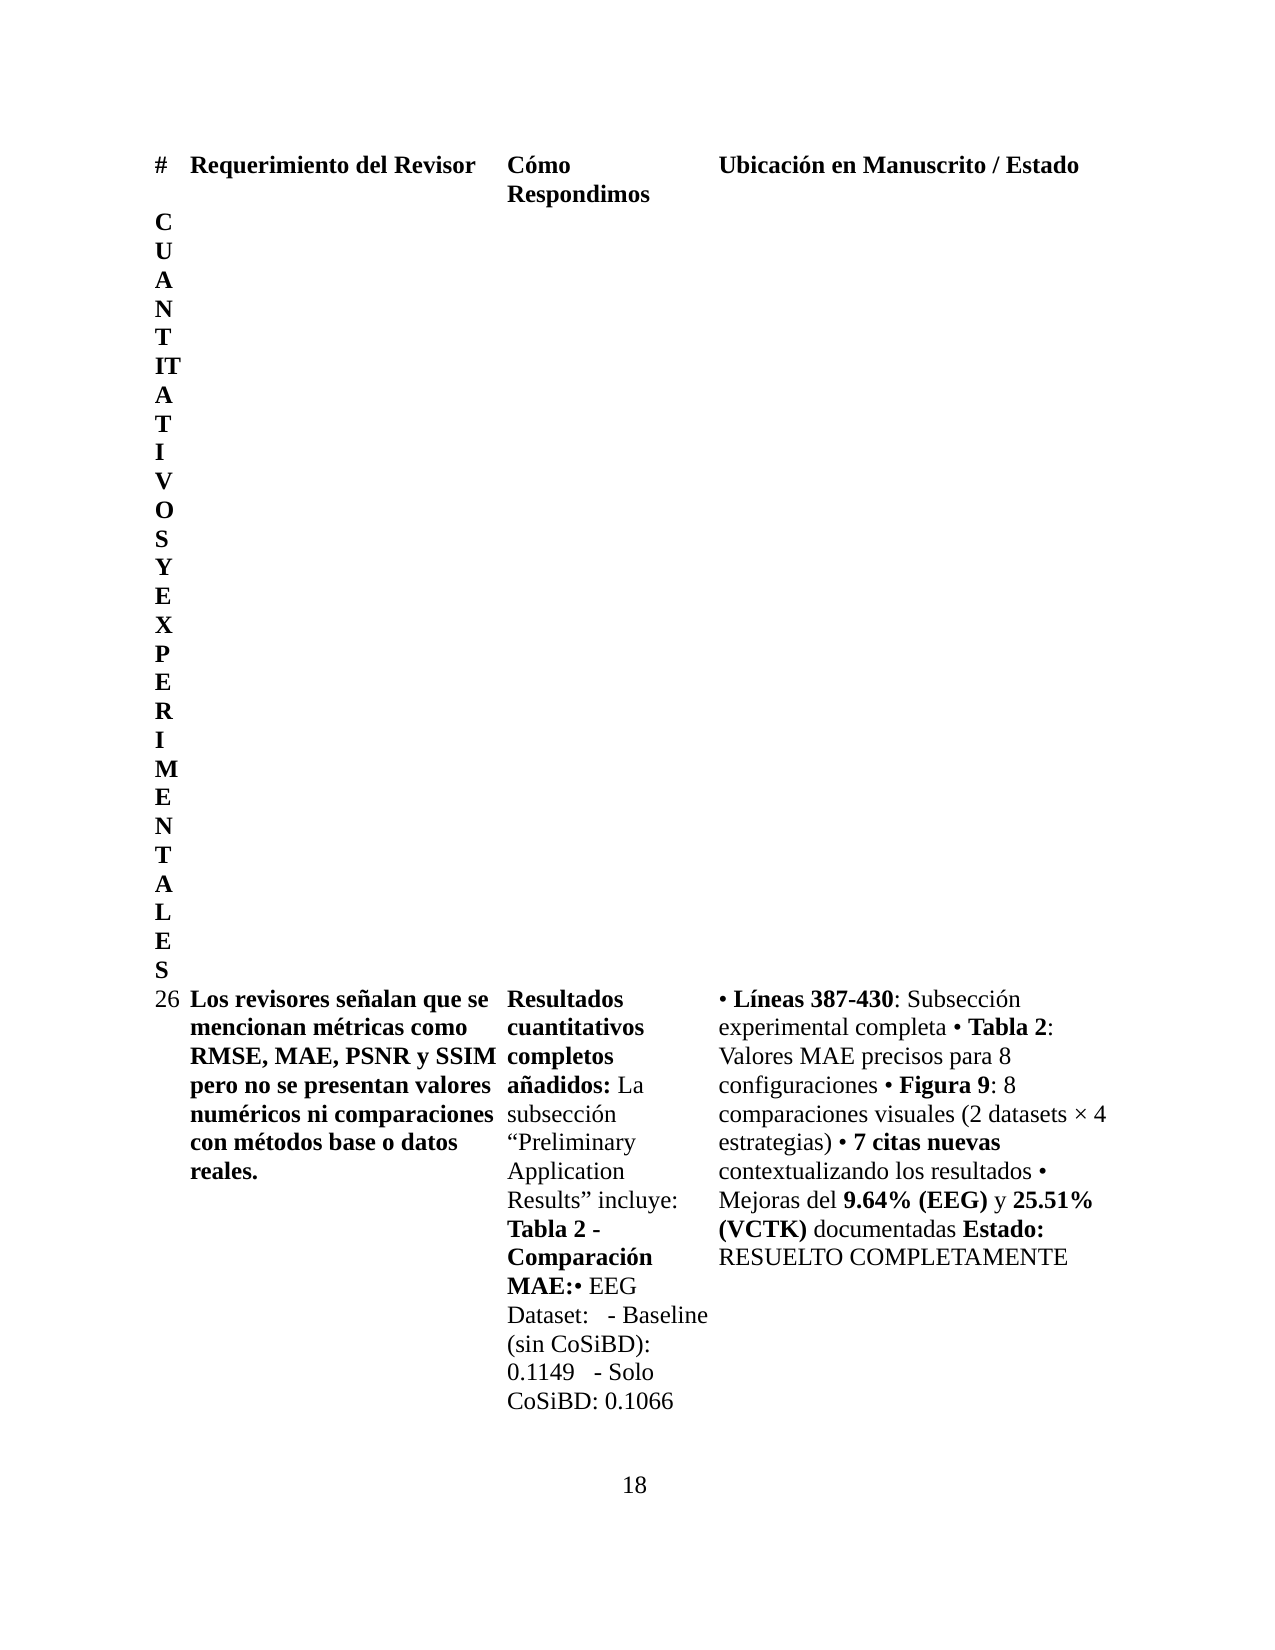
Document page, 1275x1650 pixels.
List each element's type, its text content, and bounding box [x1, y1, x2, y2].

table_cell Resultados cuantitativos completos añadidos: La subsección “Preliminary Application Results” incluye: Tabla 2 - Comparación MAE:• EEG Dataset: - Baseline (sin CoSiBD): 0.1149 - Solo CoSiBD: 0.1066 [503, 984, 714, 1415]
table_cell Los revisores señalan que se mencionan métricas como RMSE, MAE, PSNR y SSIM pero no se presentan valores numéricos ni comparaciones con métodos base o datos reales. [185, 984, 502, 1415]
table_cell • Líneas 387-430: Subsección experimental completa • Tabla 2: Valores MAE precisos para 8 configuraciones • Figura 9: 8 comparaciones visuales (2 datasets × 4 estrategias) • 7 citas nuevas contextualizando los resultados • Mejoras del 9.64% (EEG) y 25.51% (VCTK) documentadas Estado: ✅ RESUELTO COMPLETAMENTE [714, 984, 1125, 1415]
table_cell 26 [150, 984, 185, 1415]
table_cell [714, 208, 1125, 984]
table_cell [185, 208, 502, 984]
table_cell [503, 208, 714, 984]
table_header Requerimiento del Revisor [185, 150, 502, 207]
table_cell CUANTITATIVOS Y EXPERIMENTALES [150, 208, 185, 984]
table_header Ubicación en Manuscrito / Estado [714, 150, 1125, 207]
table_header Cómo Respondimos [503, 150, 714, 207]
table_header # [150, 150, 185, 207]
